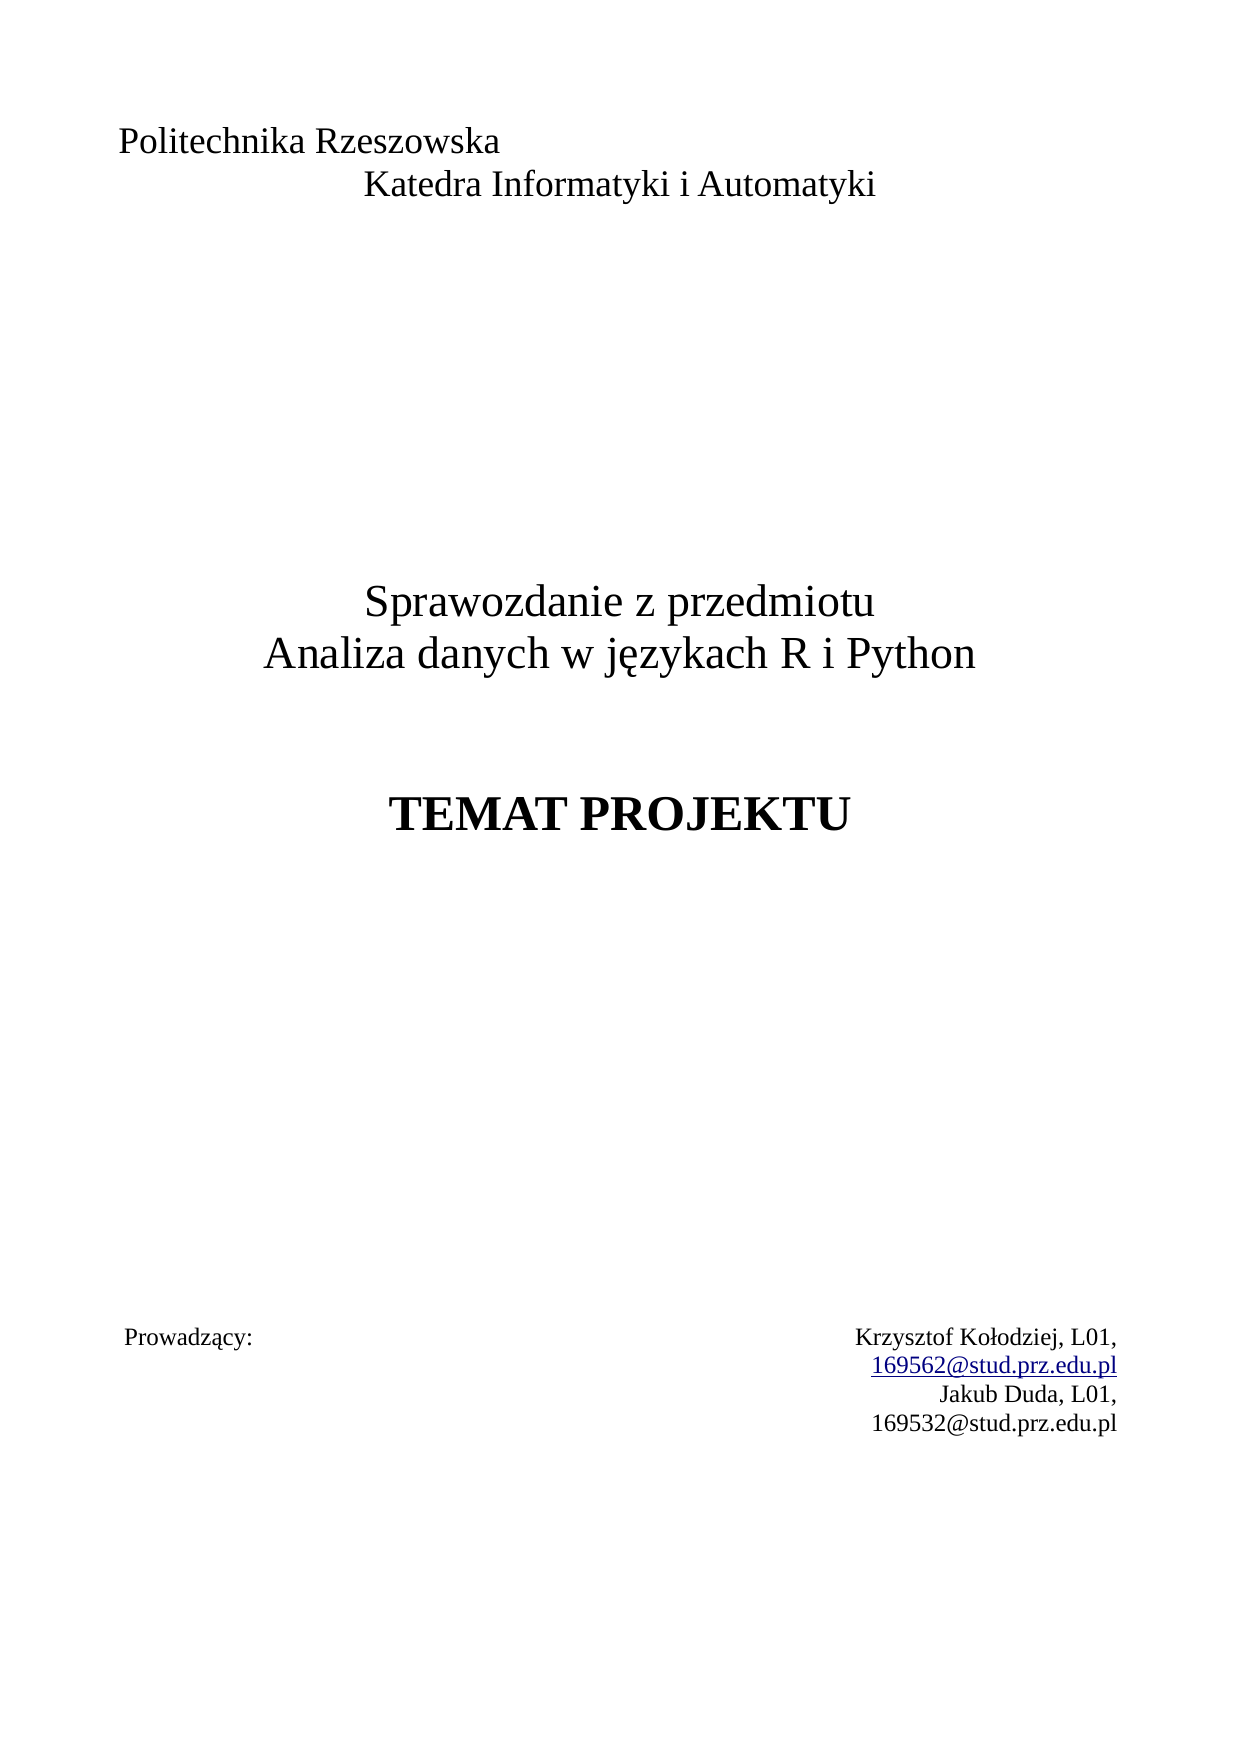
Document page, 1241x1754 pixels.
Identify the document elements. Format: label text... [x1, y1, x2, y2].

text Politechnika Rzeszowska [118, 118, 1122, 161]
text Analiza danych w językach R i Python [118, 626, 1122, 679]
table_cell [604, 1443, 1123, 1606]
table_cell [118, 1443, 604, 1606]
table_header Prowadzący: [118, 1316, 604, 1442]
text Katedra Informatyki i Automatyki [118, 161, 1122, 204]
table_header Krzysztof Kołodziej, L01, 169562@stud.prz.edu.pl Jakub Duda, L01, 169532@stud.prz.edu.pl [604, 1316, 1123, 1442]
text TEMAT PROJEKTU [118, 784, 1122, 842]
text Sprawozdanie z przedmiotu [118, 573, 1122, 626]
